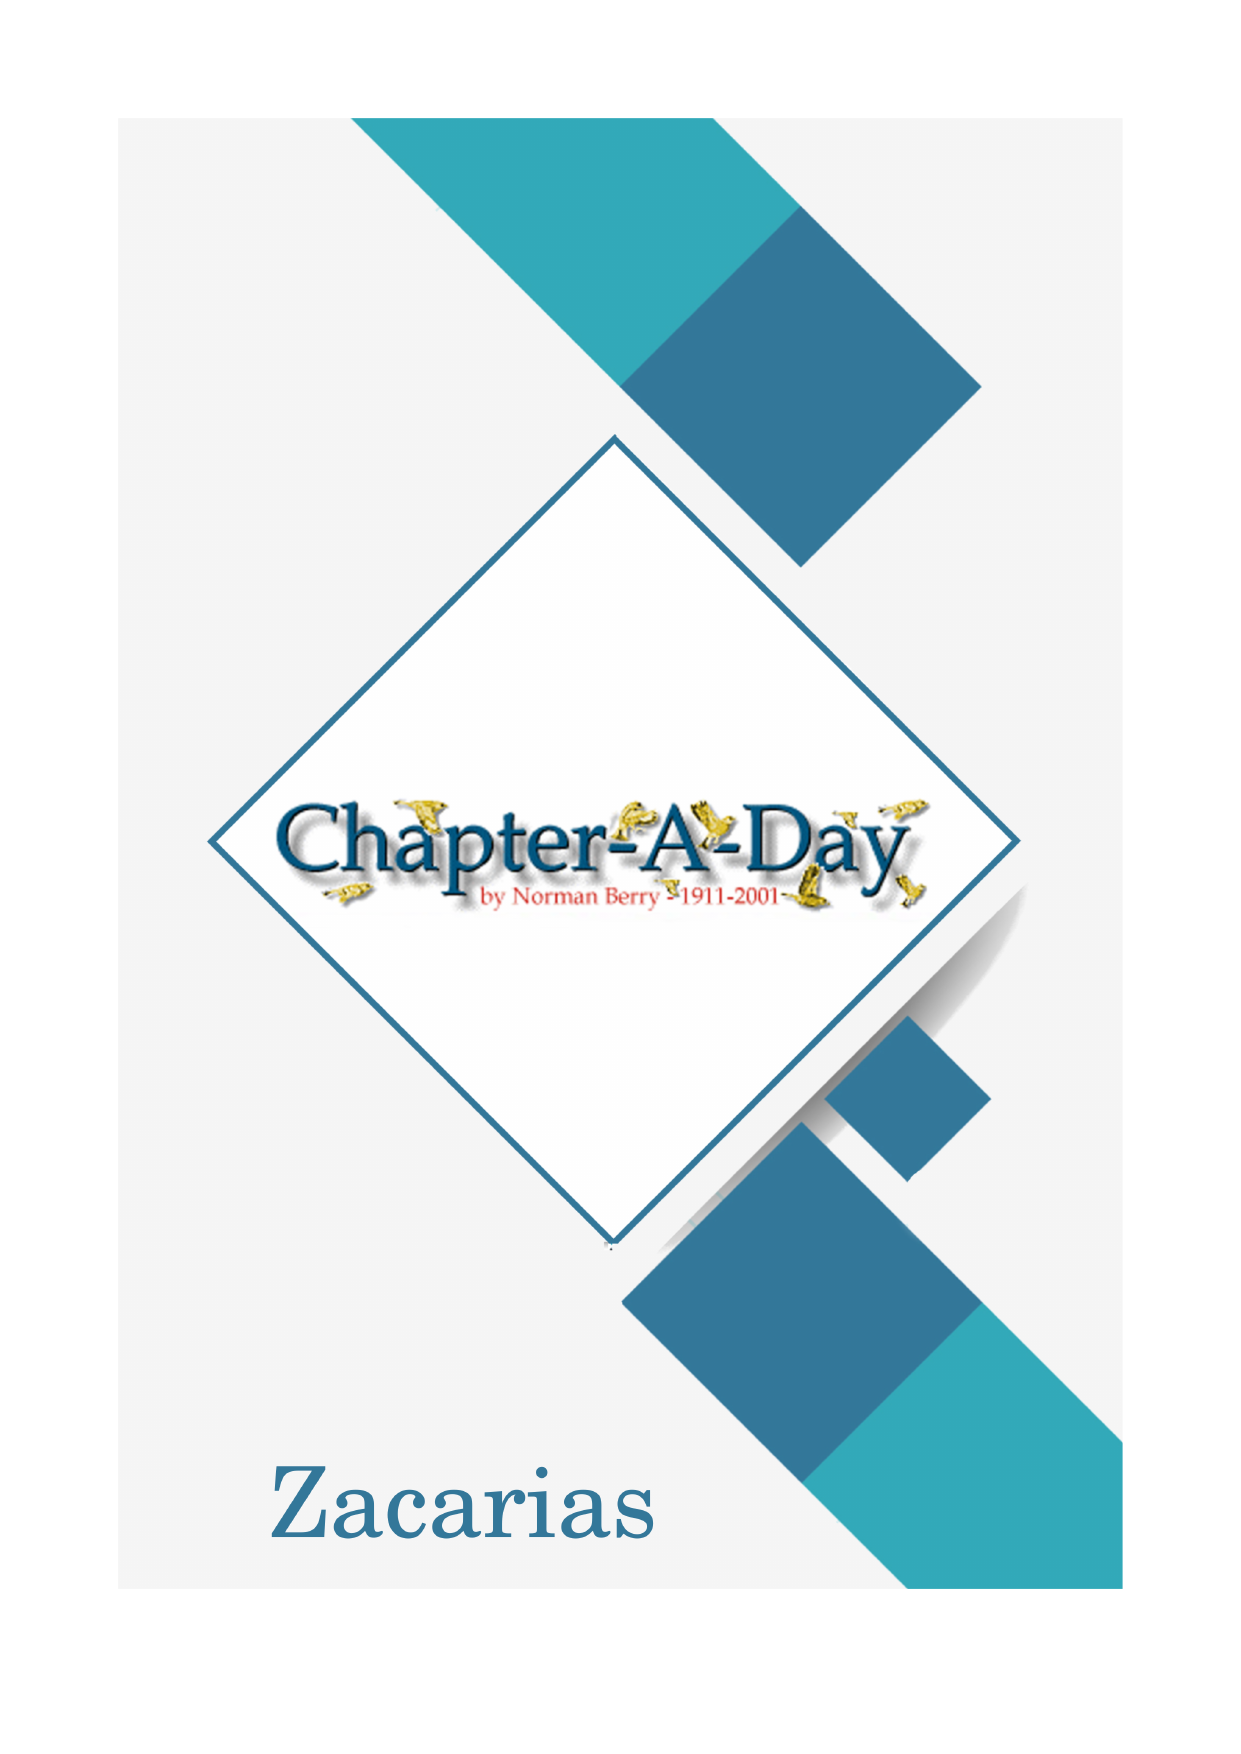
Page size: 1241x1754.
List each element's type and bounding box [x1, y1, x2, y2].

picture [118, 118, 1123, 1589]
